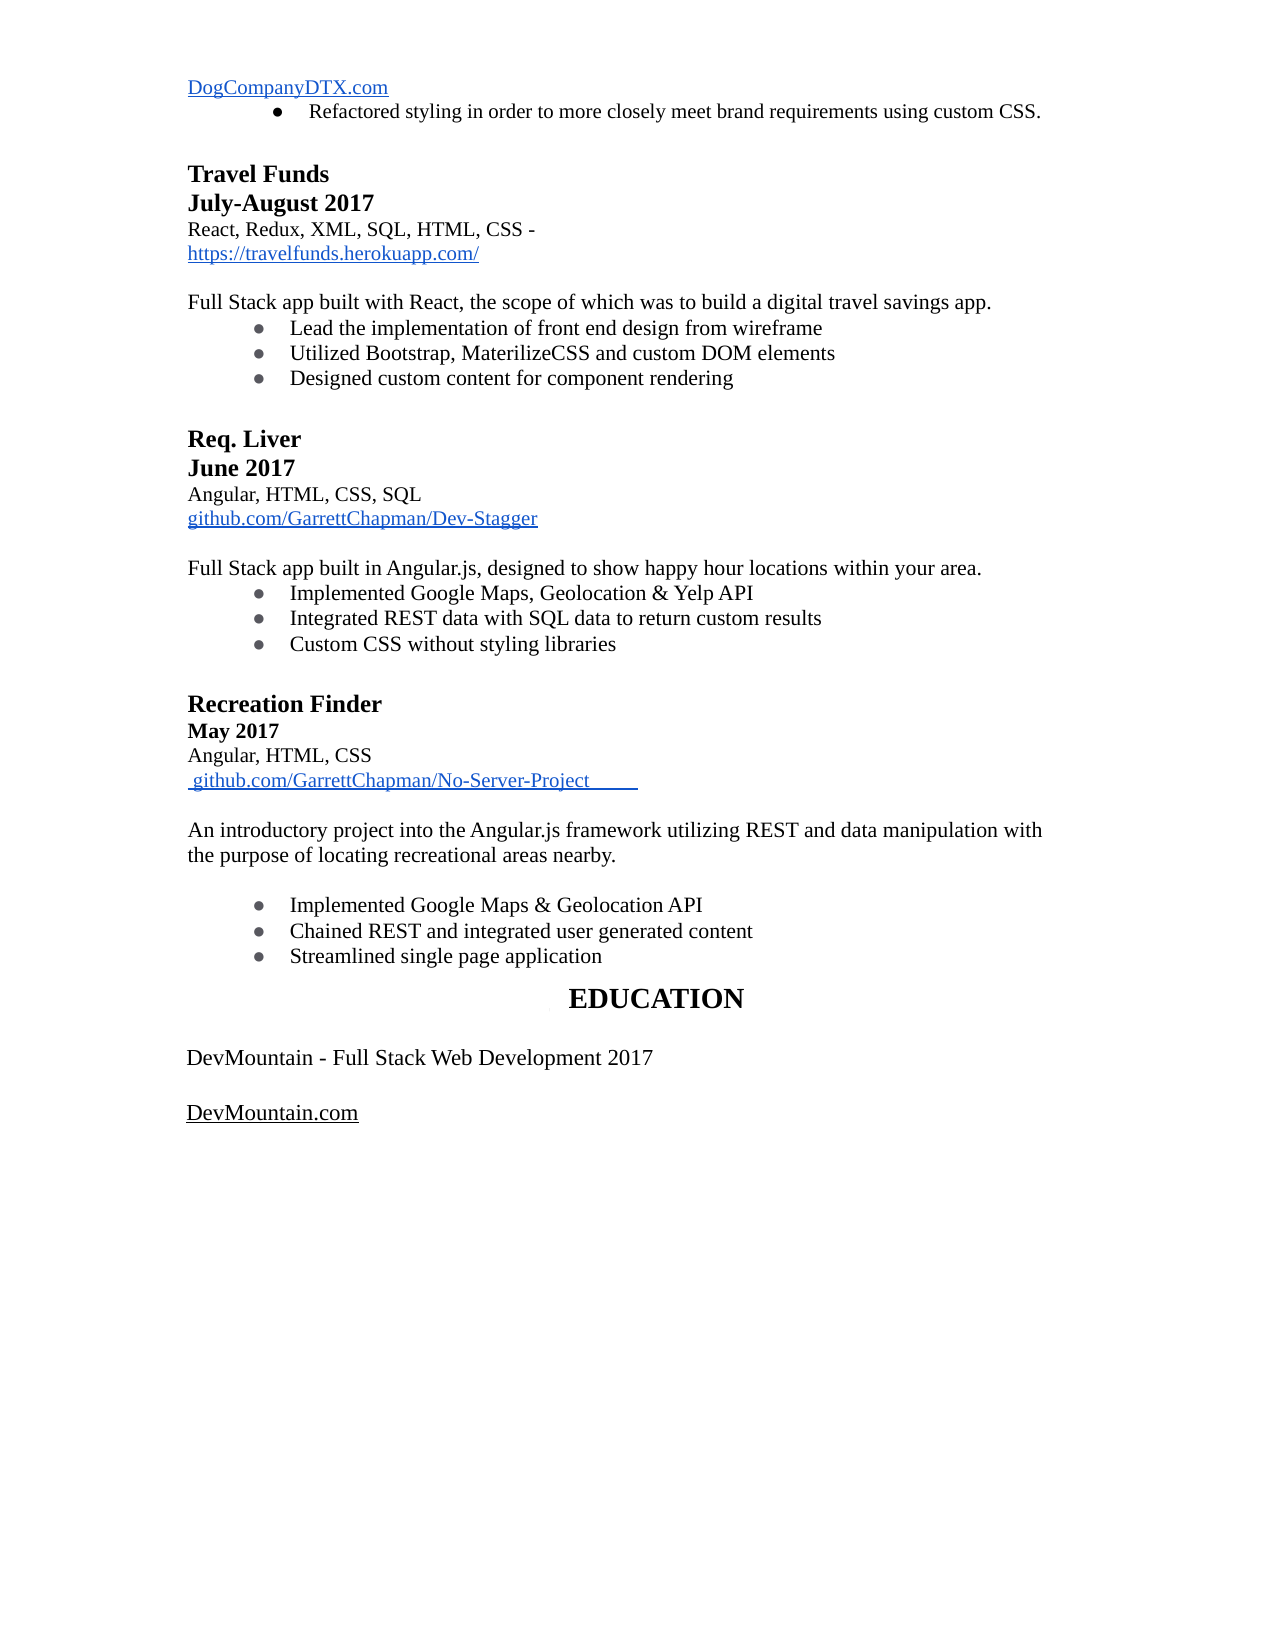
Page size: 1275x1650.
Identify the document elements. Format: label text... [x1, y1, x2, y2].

text June 2017 [187, 453, 1087, 481]
list Chained REST and integrated user generated content [252, 918, 1087, 943]
text github.com/GarrettChapman/Dev-Stagger [187, 506, 1087, 529]
text Recreation Finder [187, 689, 1087, 718]
list Designed custom content for component rendering [252, 365, 1087, 390]
list Lead the implementation of front end design from wireframe [252, 314, 1087, 340]
text Angular, HTML, CSS, SQL [187, 481, 1087, 506]
list Refactored styling in order to more closely meet brand requirements using custom CSS. [225, 99, 1087, 123]
text An introductory project into the Angular.js framework utilizing REST and data manipulation with [187, 817, 1087, 842]
text Angular, HTML, CSS [187, 743, 1087, 767]
text React, Redux, XML, SQL, HTML, CSS - [187, 217, 1087, 241]
list Utilized Bootstrap, MaterilizeCSS and custom DOM elements [252, 340, 1087, 365]
list Implemented Google Maps & Geolocation API [252, 892, 1087, 918]
text Travel Funds [187, 159, 1087, 188]
text EDUCATION [187, 981, 1087, 1014]
text DogCompanyDTX.com [187, 75, 1087, 99]
text the purpose of locating recreational areas nearby. [187, 842, 1087, 867]
list Custom CSS without styling libraries [252, 631, 1087, 656]
text github.com/GarrettChapman/No-Server-Project [187, 767, 1087, 792]
list Integrated REST data with SQL data to return custom results [252, 605, 1087, 631]
text Full Stack app built with React, the scope of which was to build a digital travel savings app. [187, 289, 1087, 314]
text Full Stack app built in Angular.js, designed to show happy hour locations within your area. [187, 555, 1087, 580]
list Streamlined single page application [252, 943, 1087, 968]
text May 2017 [187, 718, 1087, 743]
list Implemented Google Maps, Geolocation & Yelp API [252, 580, 1087, 605]
subtitle DevMountain - Full Stack Web Development 2017 [186, 1043, 1087, 1070]
text July-August 2017 [187, 188, 1087, 217]
subtitle DevMountain.com [186, 1099, 1087, 1125]
text Req. Liver [187, 424, 1087, 453]
text https://travelfunds.herokuapp.com/ [187, 241, 1087, 265]
